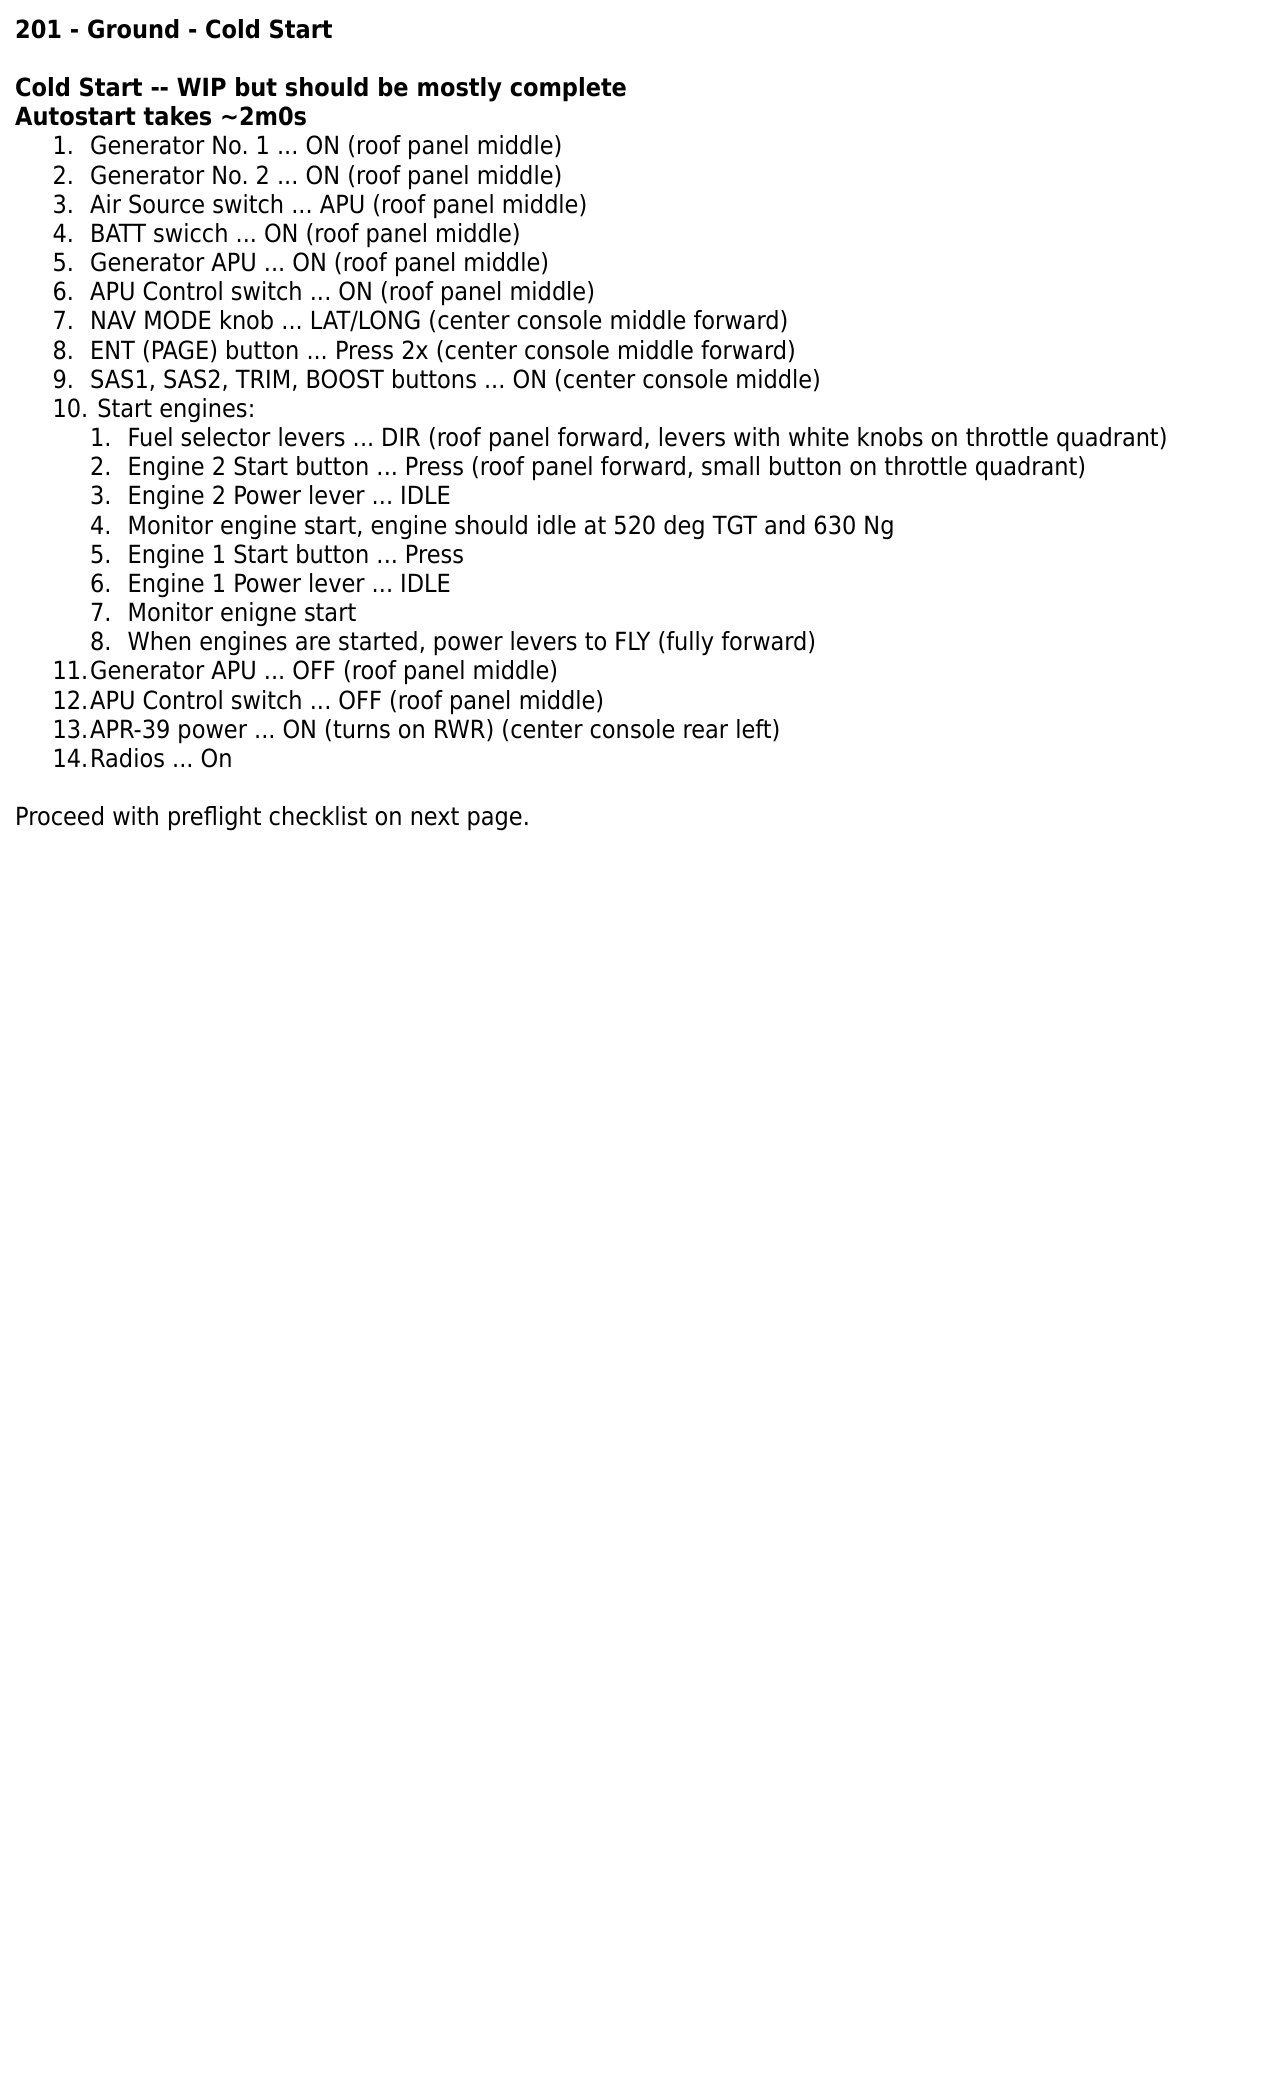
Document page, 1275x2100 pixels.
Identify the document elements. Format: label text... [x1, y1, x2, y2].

list Fuel selector levers ... DIR (roof panel forward, levers with white knobs on throttle quadrant) [90, 423, 1260, 452]
list ENT (PAGE) button ... Press 2x (center console middle forward) [52, 336, 1260, 365]
list Radios ... On [52, 744, 1260, 773]
list APU Control switch ... OFF (roof panel middle) [52, 686, 1260, 715]
text 201 - Ground - Cold Start [15, 15, 1260, 44]
list Engine 1 Power lever ... IDLE [90, 569, 1260, 598]
text Autostart takes ~2m0s [15, 102, 1260, 132]
list Start engines: [52, 394, 1260, 423]
list When engines are started, power levers to FLY (fully forward) [90, 627, 1260, 657]
list Generator APU ... ON (roof panel middle) [52, 248, 1260, 277]
list SAS1, SAS2, TRIM, BOOST buttons ... ON (center console middle) [52, 365, 1260, 394]
list Generator No. 2 ... ON (roof panel middle) [52, 161, 1260, 190]
list APU Control switch ... ON (roof panel middle) [52, 277, 1260, 307]
list Engine 1 Start button ... Press [90, 540, 1260, 569]
list Air Source switch ... APU (roof panel middle) [52, 190, 1260, 219]
list Generator APU ... OFF (roof panel middle) [52, 657, 1260, 686]
text Proceed with preflight checklist on next page. [15, 802, 1260, 832]
list BATT swicch ... ON (roof panel middle) [52, 219, 1260, 248]
list Engine 2 Start button ... Press (roof panel forward, small button on throttle quadrant) [90, 452, 1260, 482]
list Generator No. 1 ... ON (roof panel middle) [52, 132, 1260, 161]
text Cold Start -- WIP but should be mostly complete [15, 73, 1260, 102]
list Monitor engine start, engine should idle at 520 deg TGT and 630 Ng [90, 511, 1260, 540]
list NAV MODE knob ... LAT/LONG (center console middle forward) [52, 307, 1260, 336]
list Engine 2 Power lever ... IDLE [90, 482, 1260, 511]
list Monitor enigne start [90, 598, 1260, 627]
list APR-39 power ... ON (turns on RWR) (center console rear left) [52, 715, 1260, 744]
